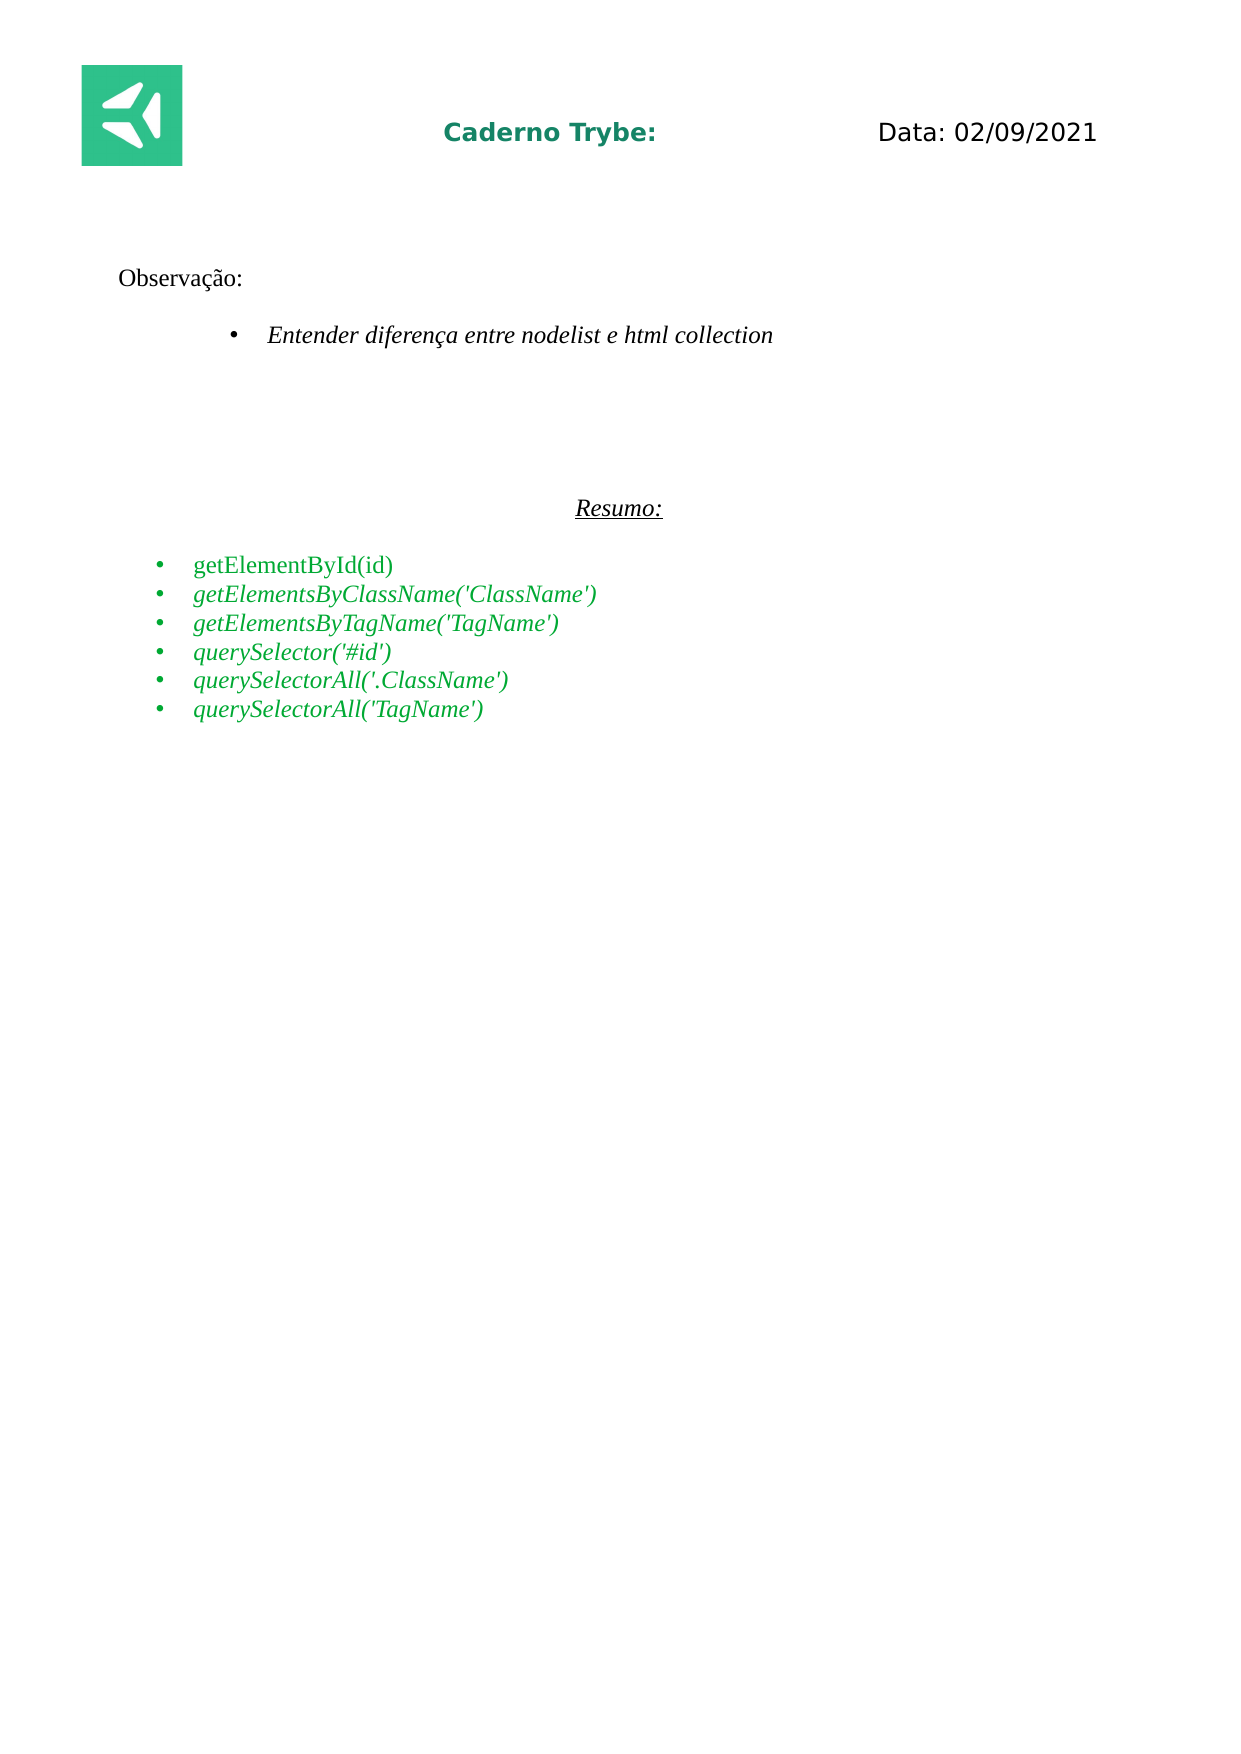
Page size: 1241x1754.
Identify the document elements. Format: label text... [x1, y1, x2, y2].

list querySelectorAll('.ClassName') [156, 666, 1122, 694]
list querySelectorAll('TagName') [156, 694, 1122, 723]
text Observação: [118, 263, 1122, 292]
list getElementsByClassName('ClassName') [156, 579, 1122, 608]
picture [81, 65, 183, 166]
list querySelector('#id') [156, 637, 1122, 666]
list getElementsByTagName('TagName') [156, 608, 1122, 637]
text Resumo: [118, 493, 1122, 522]
list getElementById(id) [156, 551, 1122, 579]
list Entender diferença entre nodelist e html collection [229, 321, 1122, 349]
